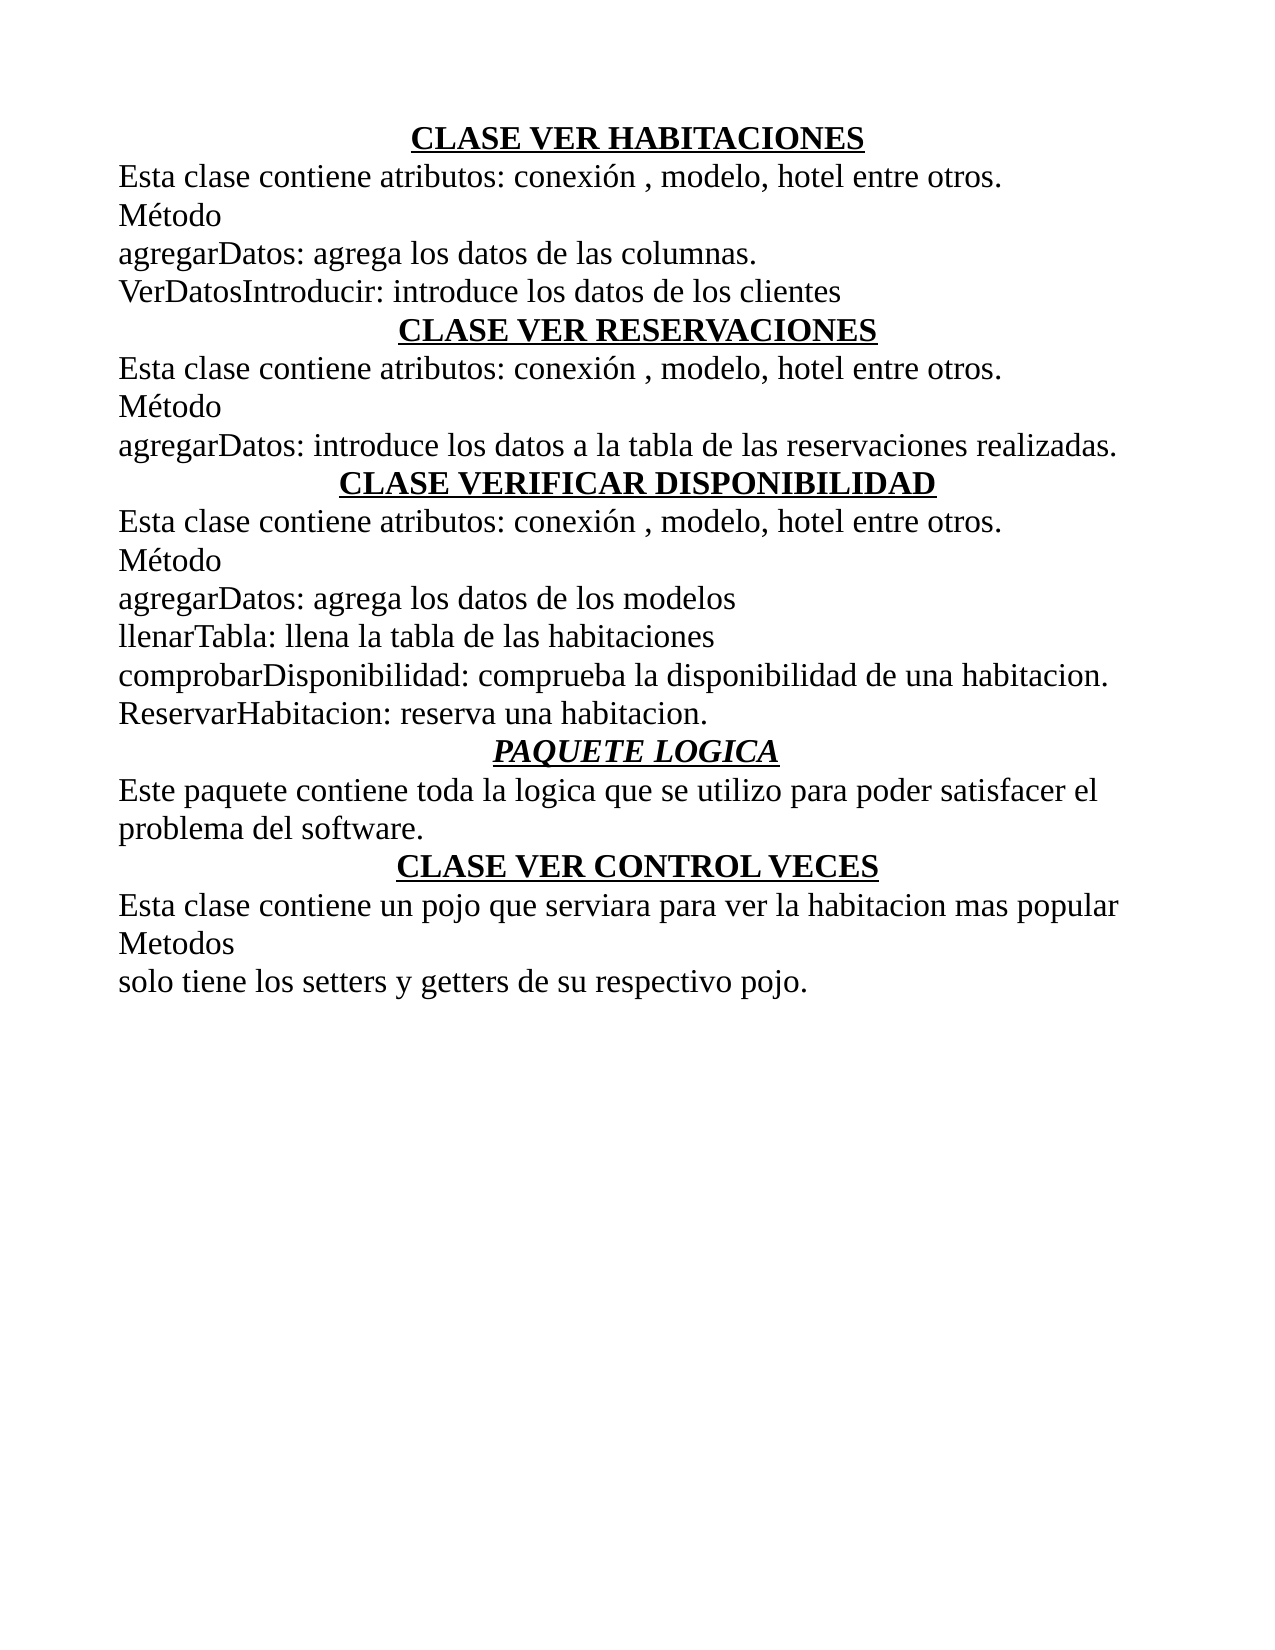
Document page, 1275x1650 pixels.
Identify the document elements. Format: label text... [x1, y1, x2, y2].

text CLASE VER RESERVACIONES [118, 310, 1157, 348]
text Metodos [118, 923, 1157, 961]
text Método [118, 540, 1157, 578]
text CLASE VER CONTROL VECES [118, 846, 1157, 885]
text solo tiene los setters y getters de su respectivo pojo. [118, 961, 1157, 1000]
text PAQUETE LOGICA [118, 731, 1157, 770]
text VerDatosIntroducir: introduce los datos de los clientes [118, 271, 1157, 310]
text Este paquete contiene toda la logica que se utilizo para poder satisfacer el problema del software. [118, 770, 1157, 846]
text Esta clase contiene atributos: conexión , modelo, hotel entre otros. [118, 156, 1157, 195]
text comprobarDisponibilidad: comprueba la disponibilidad de una habitacion. [118, 655, 1157, 693]
text CLASE VERIFICAR DISPONIBILIDAD [118, 463, 1157, 501]
text CLASE VER HABITACIONES [118, 118, 1157, 156]
text agregarDatos: introduce los datos a la tabla de las reservaciones realizadas. [118, 425, 1157, 463]
text Esta clase contiene un pojo que serviara para ver la habitacion mas popular [118, 885, 1157, 923]
text agregarDatos: agrega los datos de los modelos [118, 578, 1157, 616]
text Esta clase contiene atributos: conexión , modelo, hotel entre otros. [118, 348, 1157, 386]
text agregarDatos: agrega los datos de las columnas. [118, 233, 1157, 271]
text ReservarHabitacion: reserva una habitacion. [118, 693, 1157, 731]
text Esta clase contiene atributos: conexión , modelo, hotel entre otros. [118, 501, 1157, 540]
text Método [118, 386, 1157, 425]
text llenarTabla: llena la tabla de las habitaciones [118, 616, 1157, 655]
text Método [118, 195, 1157, 233]
